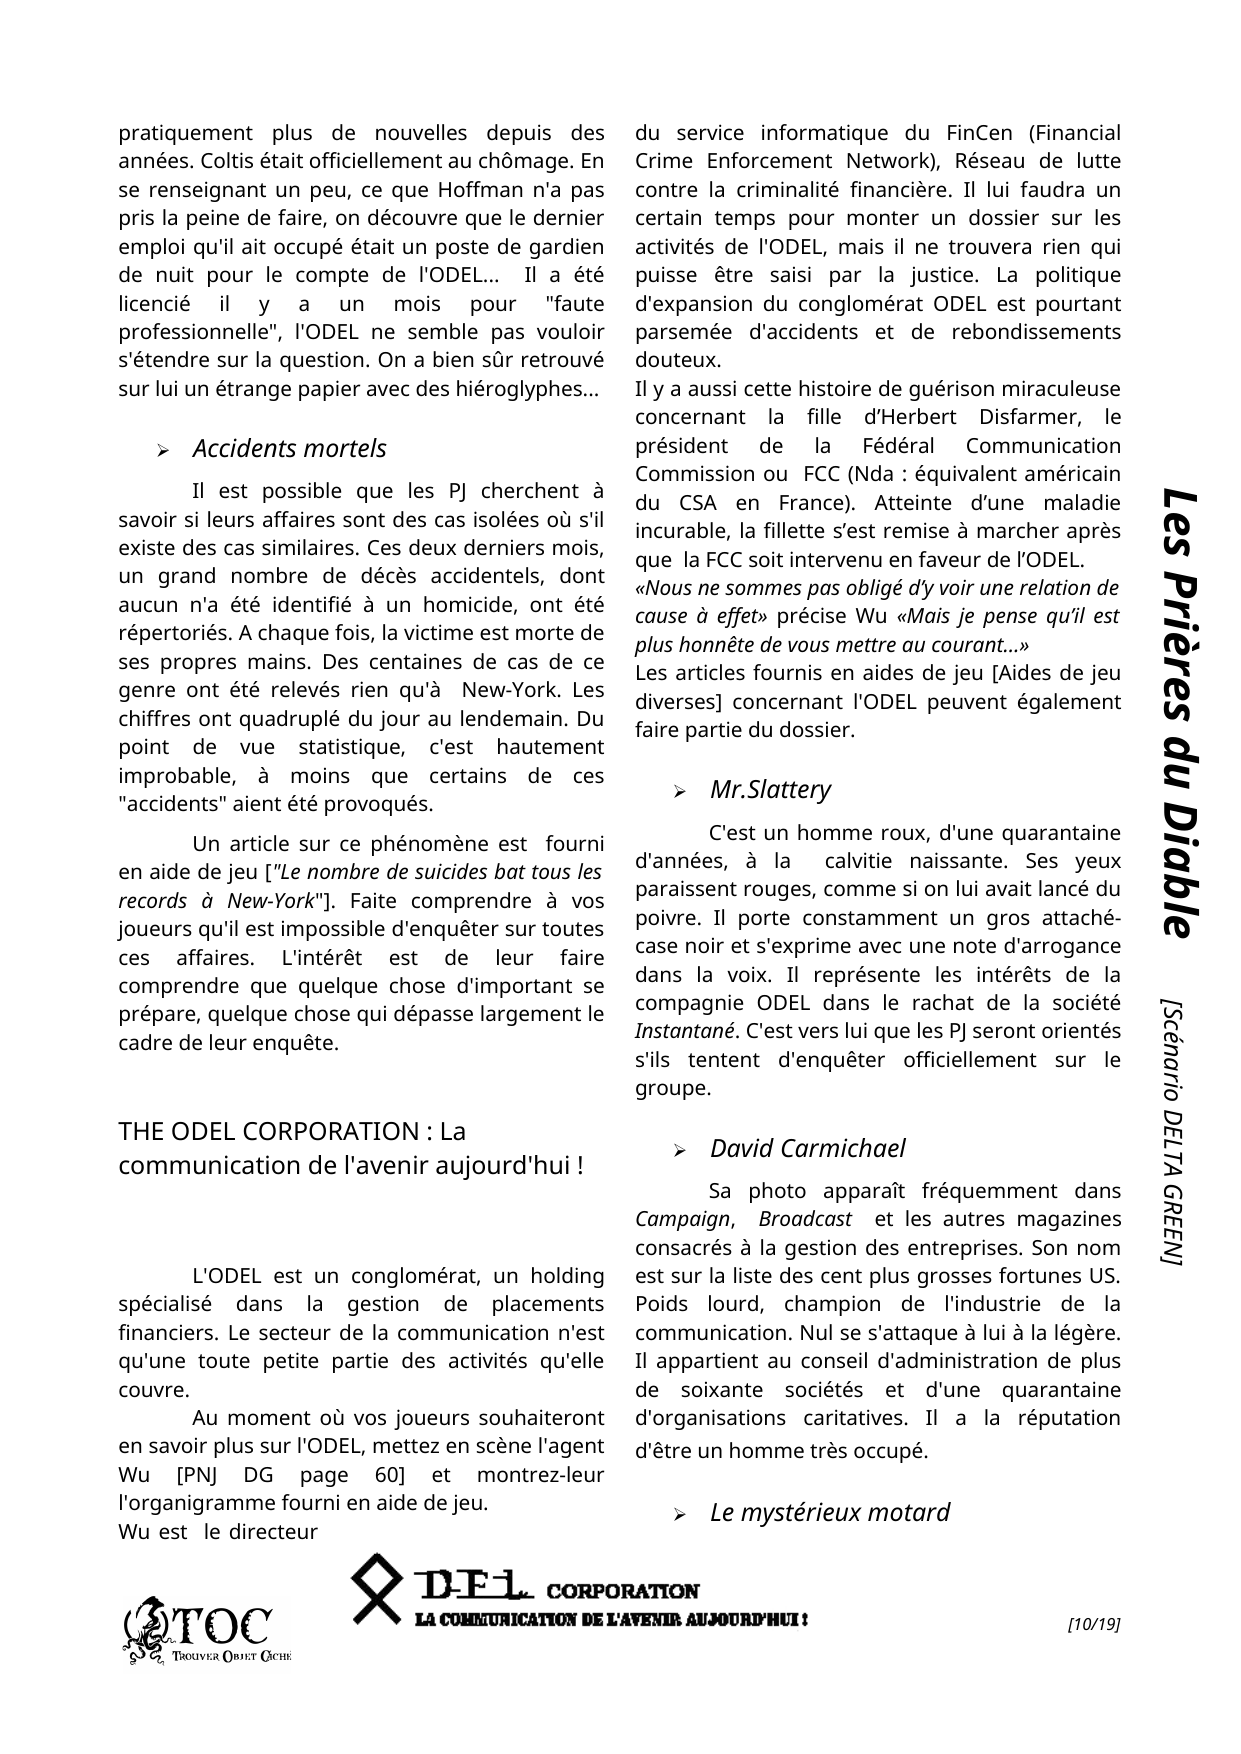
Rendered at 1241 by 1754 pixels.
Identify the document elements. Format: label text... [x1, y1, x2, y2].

text L'ODEL est un conglomérat, un holding spécialisé dans la gestion de placements financiers. Le secteur de la communication n'est qu'une toute petite partie des activités qu'elle couvre. [118, 1261, 605, 1403]
list Mr.Slattery [672, 772, 1122, 806]
text Sa photo apparaît fréquemment dans Campaign, Broadcast et les autres magazines consacrés à la gestion des entreprises. Son nom est sur la liste des cent plus grosses fortunes US. Poids lourd, champion de l'industrie de la communication. Nul se s'attaque à lui à la légère. Il appartient au conseil d'administration de plus de soixante sociétés et d'une quarantaine d'organisations caritatives. Il a la réputation d'être un homme très occupé. [635, 1176, 1122, 1466]
text pratiquement plus de nouvelles depuis des années. Coltis était officiellement au chômage. En se renseignant un peu, ce que Hoffman n'a pas pris la peine de faire, on découvre que le dernier emploi qu'il ait occupé était un poste de gardien de nuit pour le compte de l'ODEL... Il a été licencié il y a un mois pour "faute professionnelle", l'ODEL ne semble pas vouloir s'étendre sur la question. On a bien sûr retrouvé sur lui un étrange papier avec des hiéroglyphes... [118, 118, 605, 402]
text Wu est le directeur [118, 1517, 605, 1545]
list Le mystérieux motard [672, 1494, 1122, 1528]
text Il y a aussi cette histoire de guérison miraculeuse concernant la fille d’Herbert Disfarmer, le président de la Fédéral Communication Commission ou FCC (Nda : équivalent américain du CSA en France). Atteinte d’une maladie incurable, la fillette s’est remise à marcher après que la FCC soit intervenu en faveur de l’ODEL. [635, 374, 1122, 573]
list David Carmichael [672, 1130, 1122, 1164]
text Les articles fournis en aides de jeu [Aides de jeu diverses] concernant l'ODEL peuvent également faire partie du dossier. [635, 658, 1122, 744]
text C'est un homme roux, d'une quarantaine d'années, à la calvitie naissante. Ses yeux paraissent rouges, comme si on lui avait lancé du poivre. Il porte constamment un gros attaché-case noir et s'exprime avec une note d'arrogance dans la voix. Il représente les intérêts de la compagnie ODEL dans le rachat de la société Instantané. C'est vers lui que les PJ seront orientés s'ils tentent d'enquêter officiellement sur le groupe. [635, 818, 1122, 1102]
picture [330, 1533, 818, 1638]
text Un article sur ce phénomène est fourni en aide de jeu ["Le nombre de suicides bat tous les records à New-York"]. Faite comprendre à vos joueurs qu'il est impossible d'enquêter sur toutes ces affaires. L'intérêt est de leur faire comprendre que quelque chose d'important se prépare, quelque chose qui dépasse largement le cadre de leur enquête. [118, 829, 605, 1056]
text THE ODEL CORPORATION : La communication de l'avenir aujourd'hui ! [118, 1113, 605, 1181]
text Au moment où vos joueurs souhaiteront en savoir plus sur l'ODEL, mettez en scène l'agent Wu [PNJ DG page 60] et montrez-leur l'organigramme fourni en aide de jeu. [118, 1403, 605, 1517]
text du service informatique du FinCen (Financial Crime Enforcement Network), Réseau de lutte contre la criminalité financière. Il lui faudra un certain temps pour monter un dossier sur les activités de l'ODEL, mais il ne trouvera rien qui puisse être saisi par la justice. La politique d'expansion du conglomérat ODEL est pourtant parsemée d'accidents et de rebondissements douteux. [635, 118, 1122, 374]
picture [122, 1596, 292, 1674]
list Accidents mortels [156, 431, 605, 465]
text Il est possible que les PJ cherchent à savoir si leurs affaires sont des cas isolées où s'il existe des cas similaires. Ces deux derniers mois, un grand nombre de décès accidentels, dont aucun n'a été identifié à un homicide, ont été répertoriés. A chaque fois, la victime est morte de ses propres mains. Des centaines de cas de ce genre ont été relevés rien qu'à New-York. Les chiffres ont quadruplé du jour au lendemain. Du point de vue statistique, c'est hautement improbable, à moins que certains de ces "accidents" aient été provoqués. [118, 476, 605, 818]
text «Nous ne sommes pas obligé d’y voir une relation de cause à effet» précise Wu «Mais je pense qu’il est plus honnête de vous mettre au courant…» [635, 573, 1122, 658]
